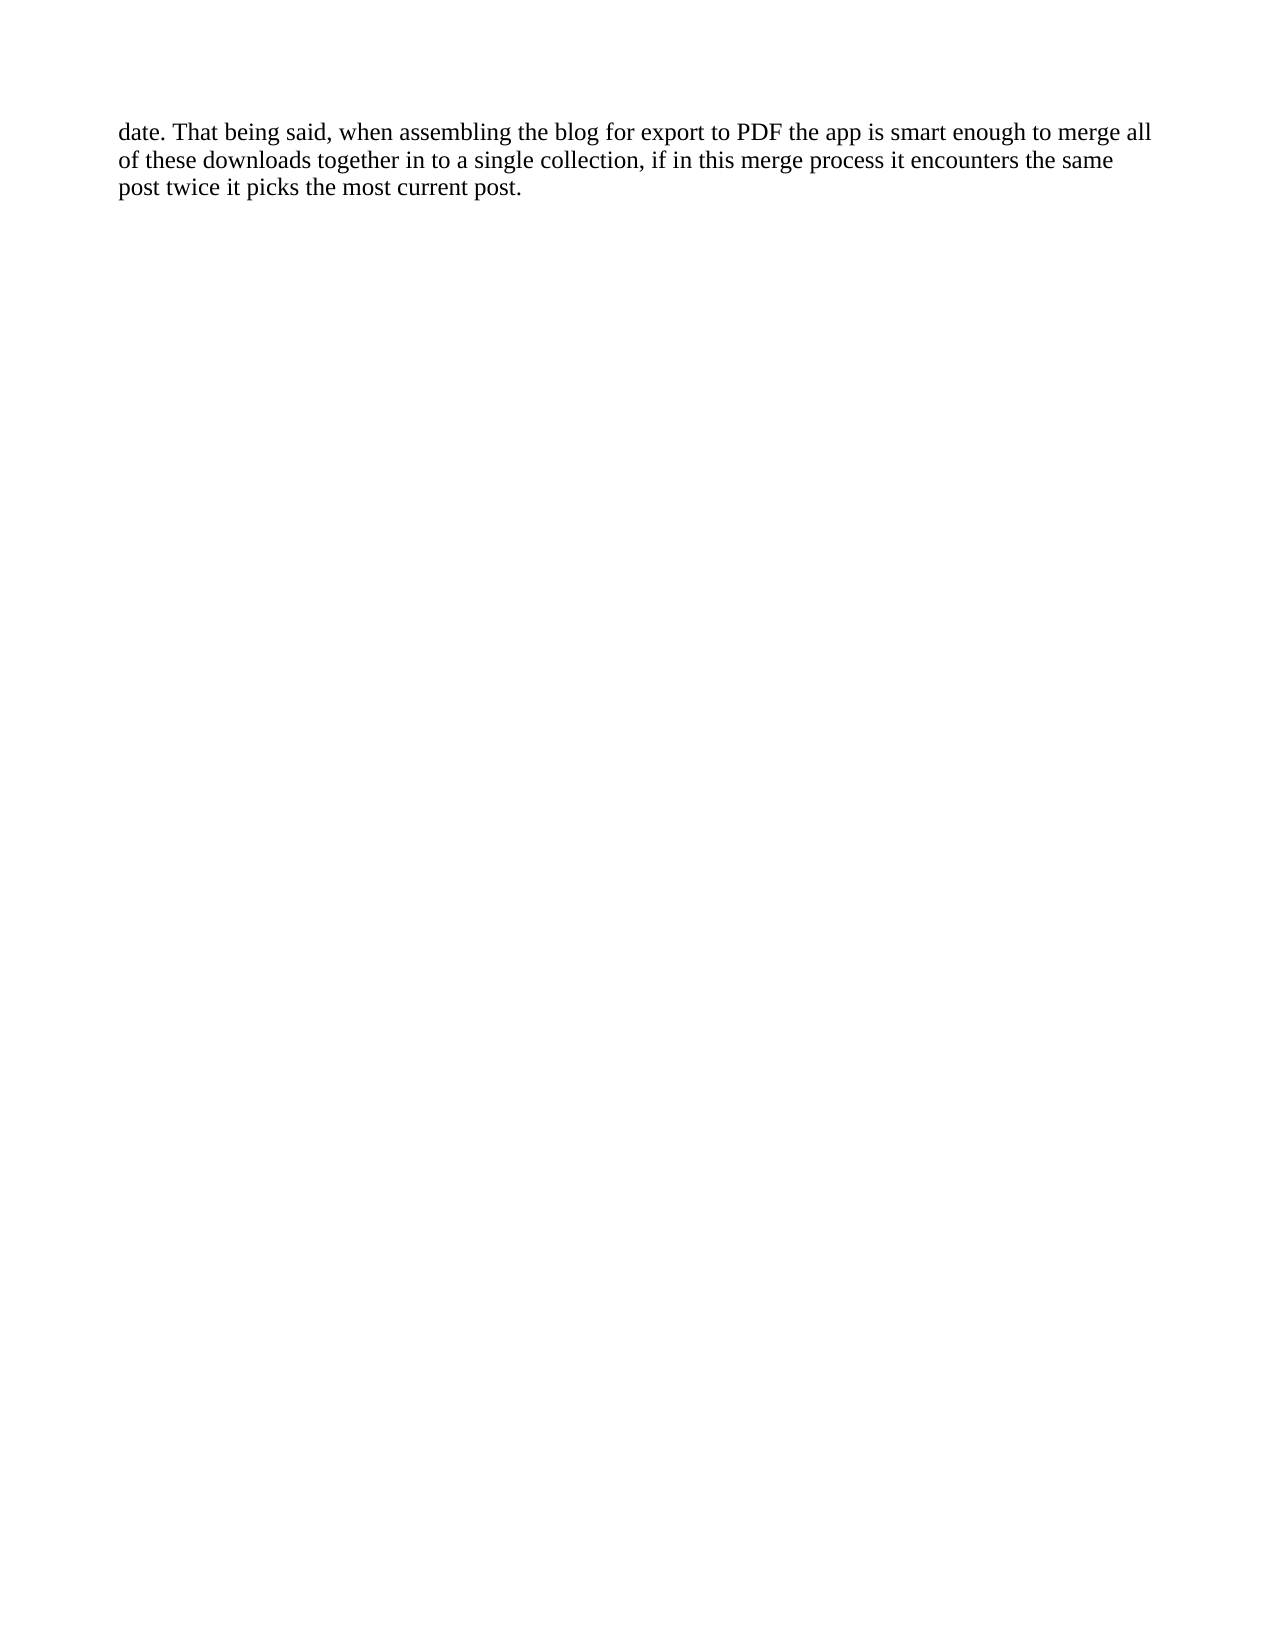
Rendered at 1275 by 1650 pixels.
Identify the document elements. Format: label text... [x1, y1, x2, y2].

text date. That being said, when assembling the blog for export to PDF the app is smart enough to merge all of these downloads together in to a single collection, if in this merge process it encounters the same post twice it picks the most current post. [118, 118, 1157, 257]
